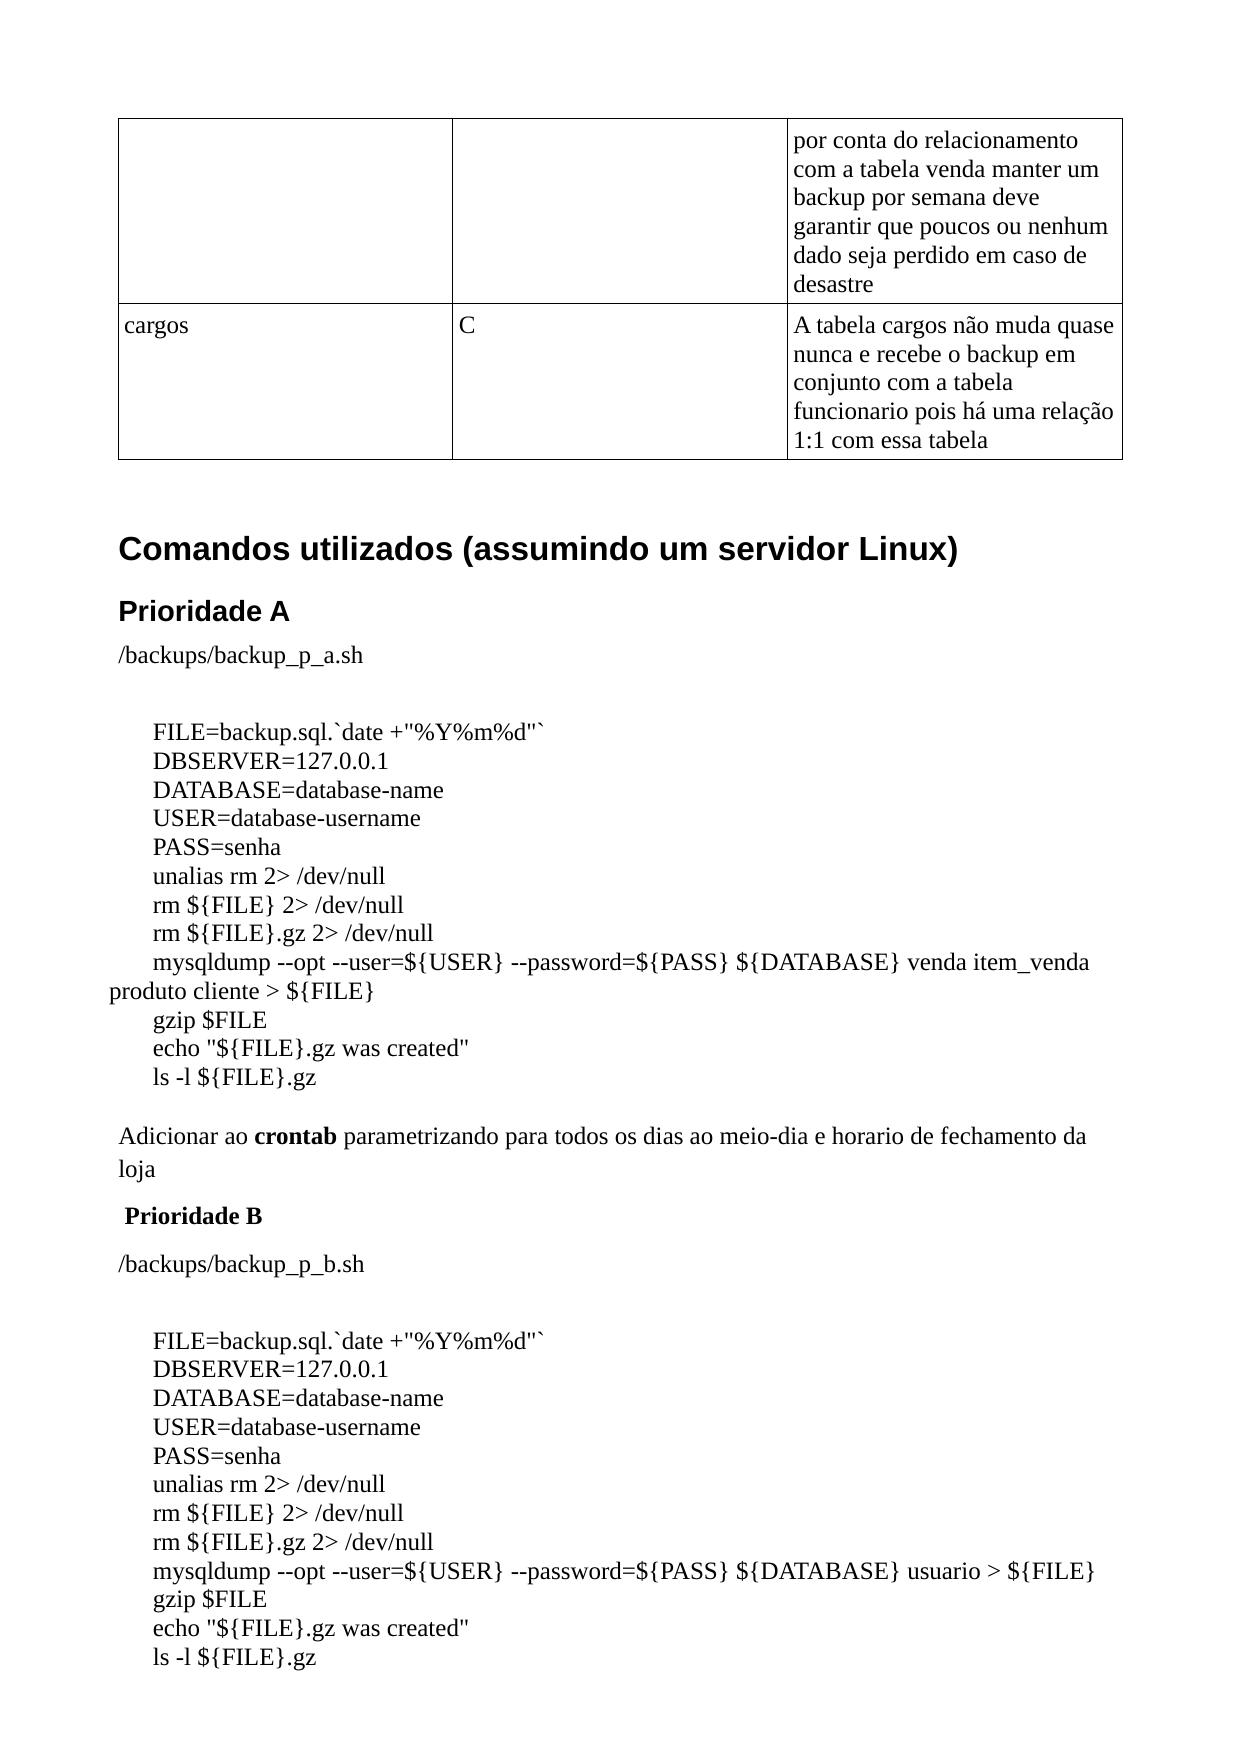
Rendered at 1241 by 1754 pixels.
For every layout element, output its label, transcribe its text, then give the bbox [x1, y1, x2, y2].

table_cell [453, 119, 787, 303]
text Prioridade B [118, 1201, 1122, 1230]
text Adicionar ao crontab parametrizando para todos os dias ao meio-dia e horario de fechamento da loja [118, 688, 1122, 1183]
table_cell [119, 119, 452, 303]
text /backups/backup_p_b.sh [118, 1249, 1122, 1278]
subtitle Prioridade A [118, 594, 1122, 628]
text /backups/backup_p_a.sh [118, 640, 1122, 669]
table_cell A tabela cargos não muda quase nunca e recebe o backup em conjunto com a tabela funcionario pois há uma relação 1:1 com essa tabela [788, 304, 1122, 459]
subtitle Comandos utilizados (assumindo um servidor Linux) [118, 529, 1122, 567]
table_cell por conta do relacionamento com a tabela venda manter um backup por semana deve garantir que poucos ou nenhum dado seja perdido em caso de desastre [788, 119, 1122, 303]
table_cell C [453, 304, 787, 459]
table_cell cargos [119, 304, 452, 459]
